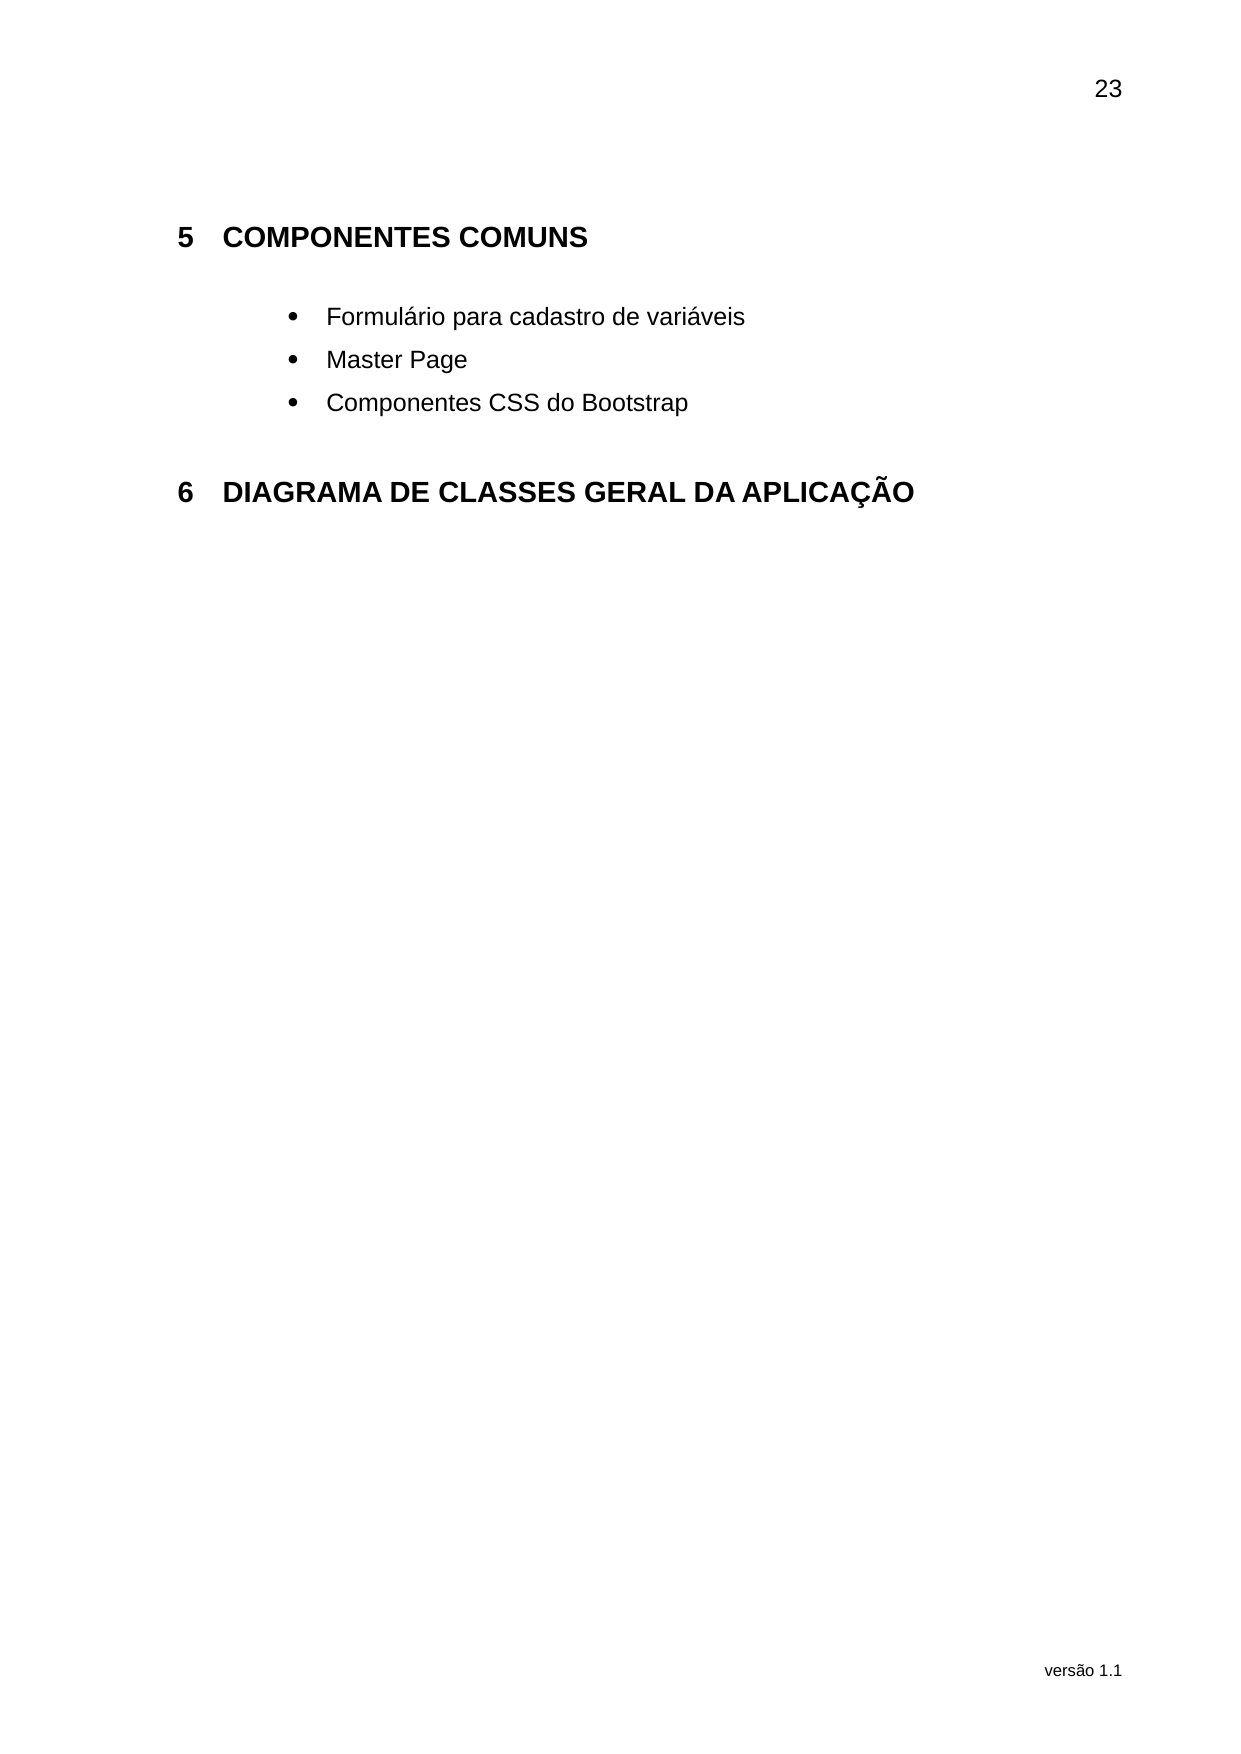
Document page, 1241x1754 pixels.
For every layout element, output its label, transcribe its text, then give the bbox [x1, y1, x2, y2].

list Componentes CSS do Bootstrap [288, 388, 1122, 417]
subtitle Diagrama de classes geral da aplicação [177, 475, 1122, 508]
list Master Page [288, 345, 1122, 374]
subtitle Componentes comuns [177, 220, 1122, 254]
list Formulário para cadastro de variáveis [288, 302, 1122, 331]
